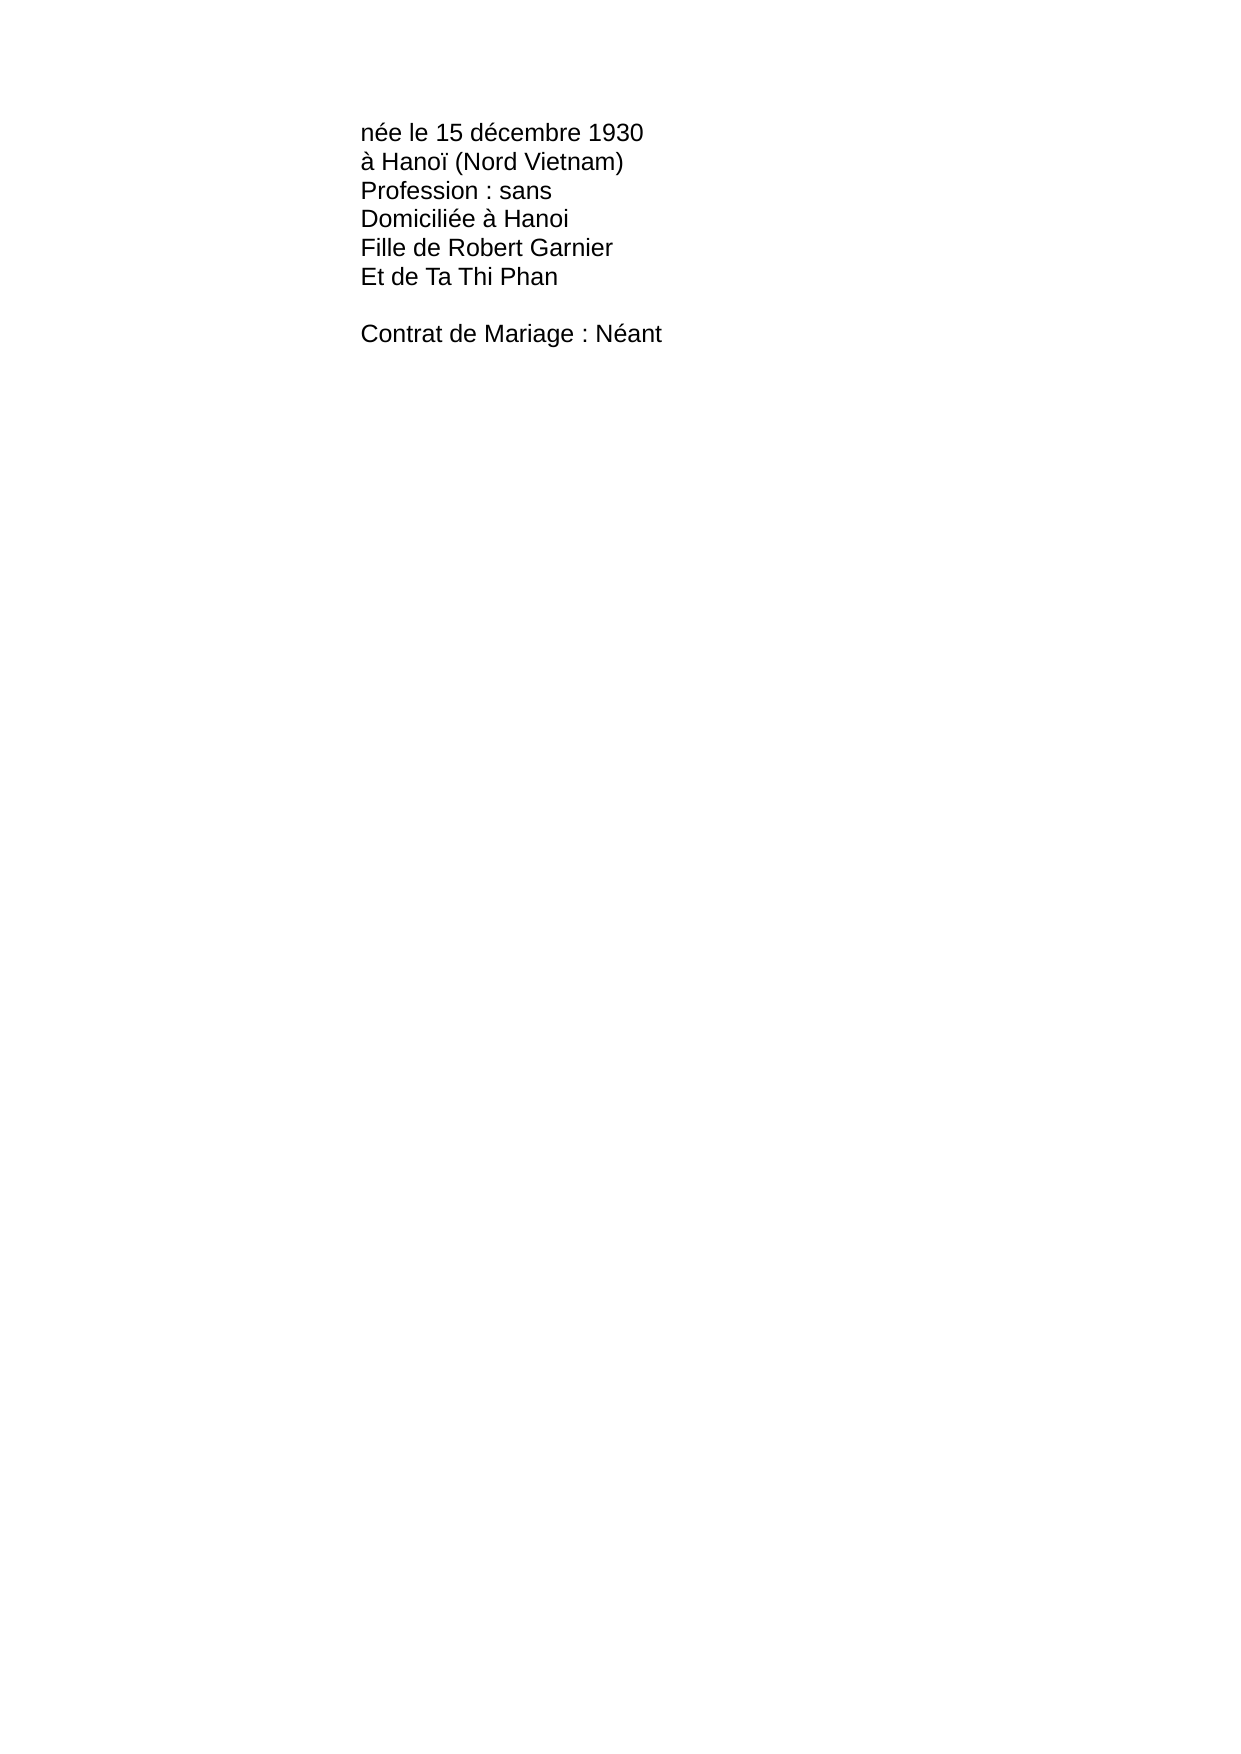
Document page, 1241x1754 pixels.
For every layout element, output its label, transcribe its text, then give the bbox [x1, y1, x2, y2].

text Profession : sans [360, 176, 1122, 204]
text Contrat de Mariage : Néant [360, 319, 1122, 348]
text née le 15 décembre 1930 [360, 118, 1122, 147]
text Fille de Robert Garnier [360, 233, 1122, 262]
text Domiciliée à Hanoi [360, 204, 1122, 233]
text à Hanoï (Nord Vietnam) [360, 147, 1122, 176]
text Et de Ta Thi Phan [360, 262, 1122, 291]
